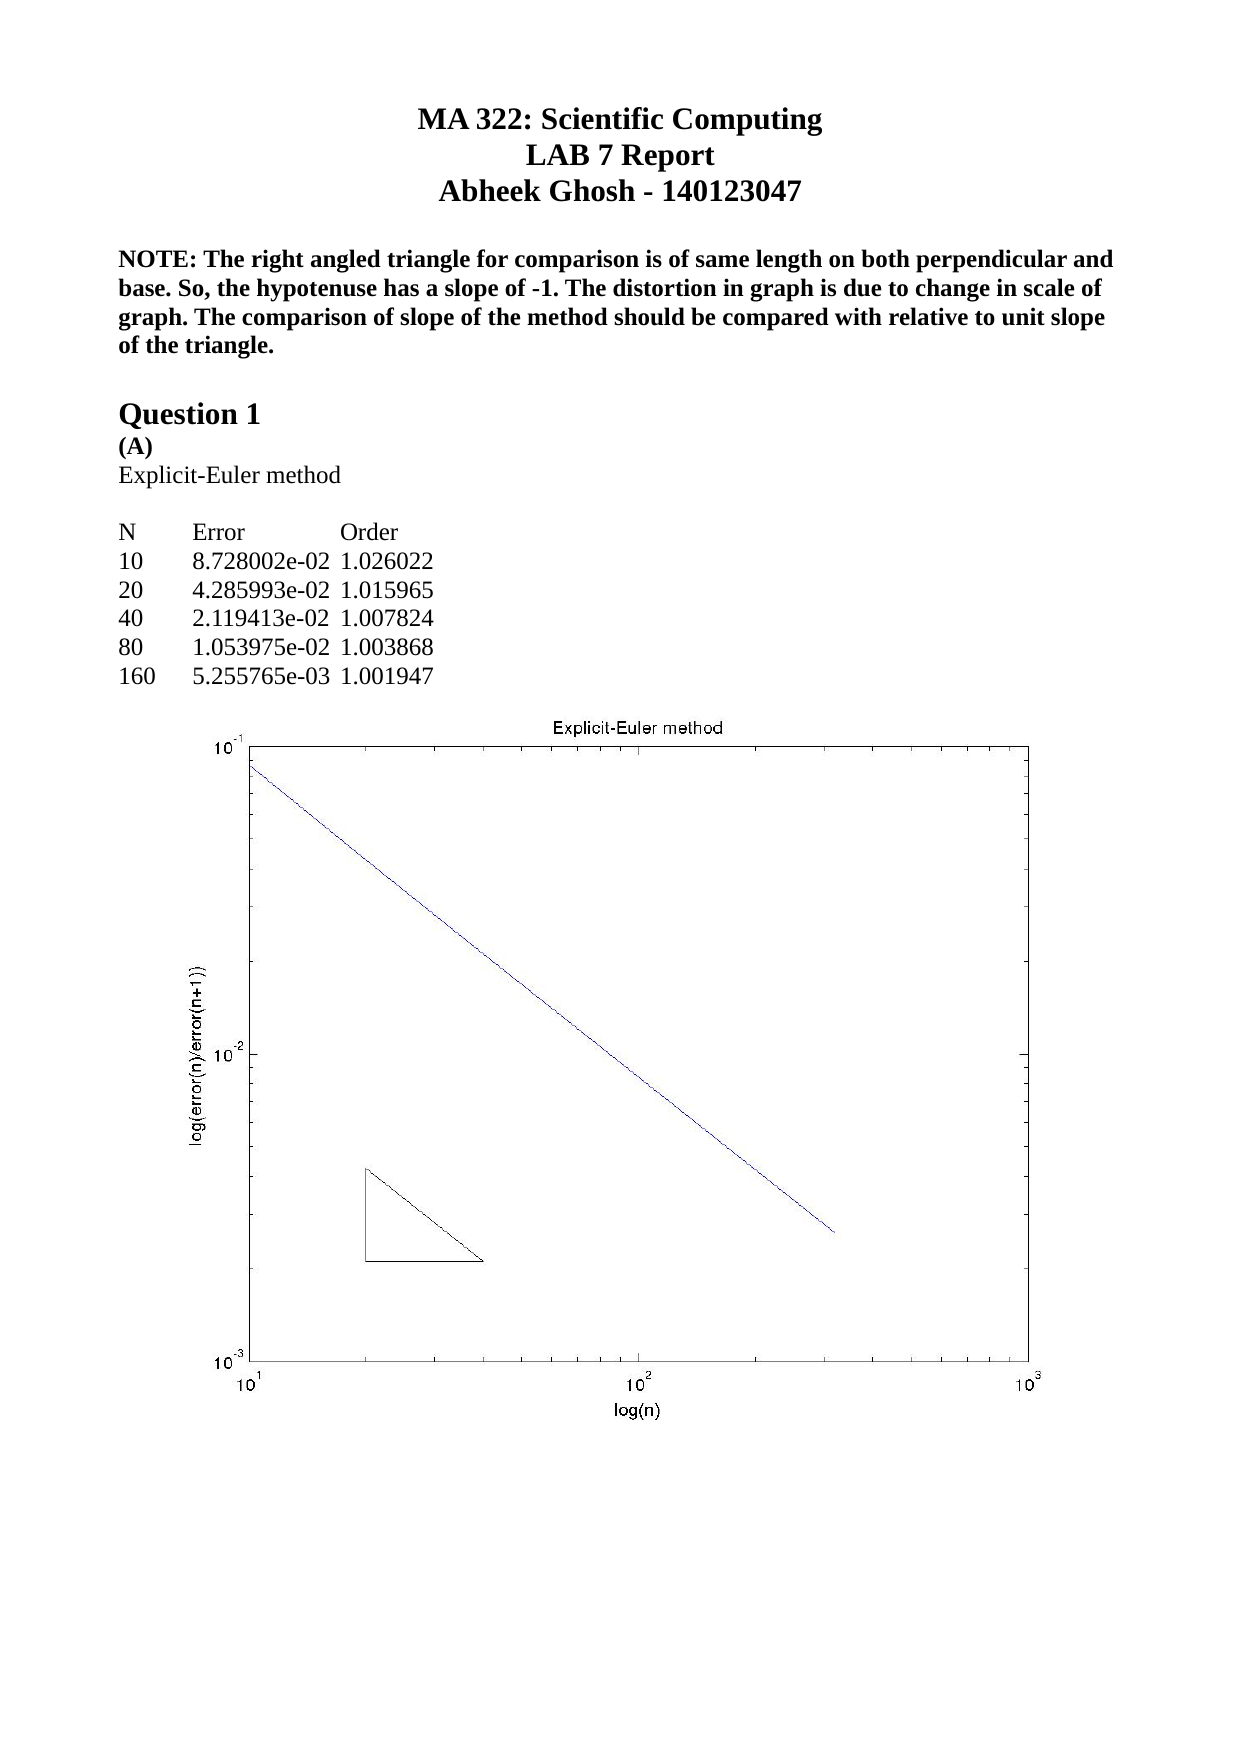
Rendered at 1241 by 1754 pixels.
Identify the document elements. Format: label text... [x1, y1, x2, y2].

text 40 2.119413e-02 1.007824 [118, 603, 1122, 632]
text Abheek Ghosh - 140123047 [118, 172, 1122, 208]
text Explicit-Euler method [118, 460, 1122, 488]
text N Error Order [118, 517, 1122, 546]
text 20 4.285993e-02 1.015965 [118, 575, 1122, 603]
picture [118, 689, 1123, 1444]
text NOTE: The right angled triangle for comparison is of same length on both perpendicular and base. So, the hypotenuse has a slope of -1. The distortion in graph is due to change in scale of graph. The comparison of slope of the method should be compared with relative to unit slope of the triangle. [118, 244, 1122, 359]
text Question 1 [118, 395, 1122, 431]
text MA 322: Scientific Computing [118, 100, 1122, 136]
text (A) [118, 431, 1122, 460]
text 10 8.728002e-02 1.026022 [118, 546, 1122, 575]
text LAB 7 Report [118, 136, 1122, 172]
text 80 1.053975e-02 1.003868 [118, 632, 1122, 661]
text 160 5.255765e-03 1.001947 [118, 661, 1122, 689]
